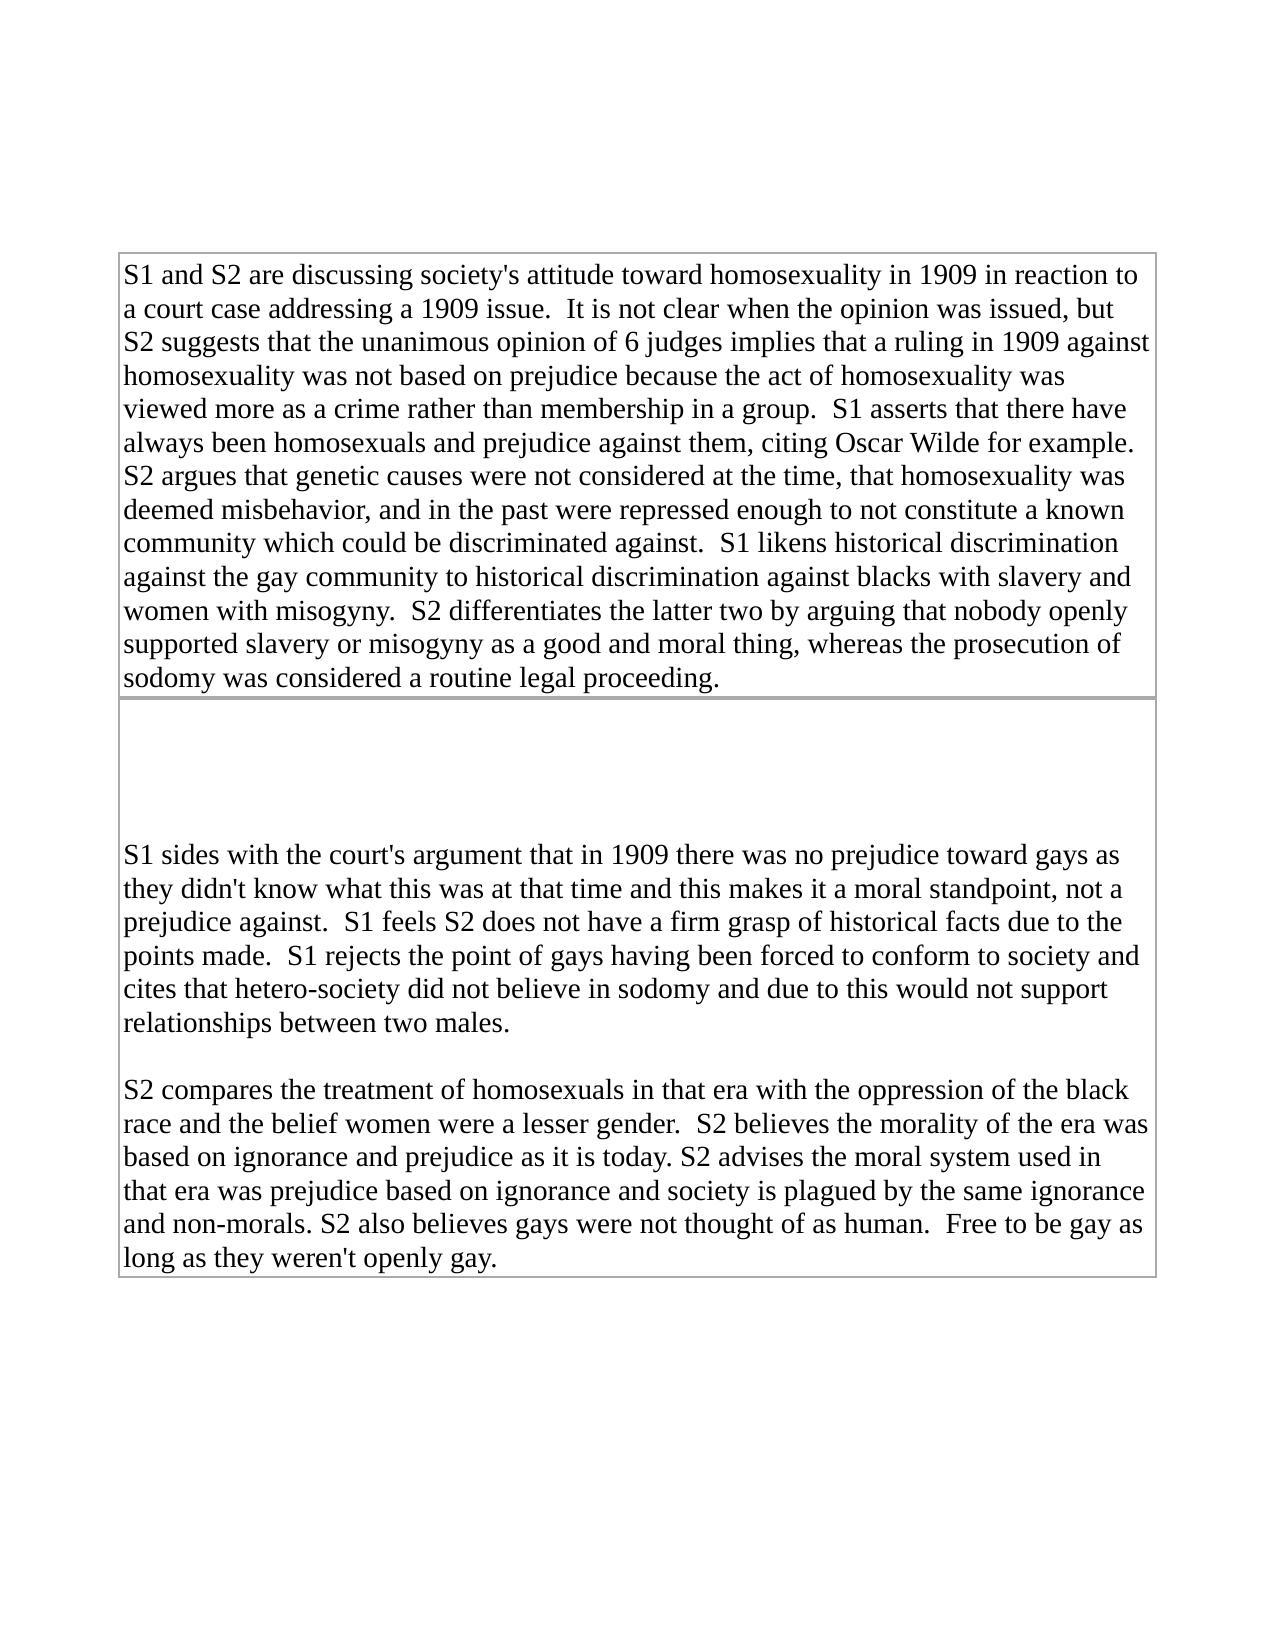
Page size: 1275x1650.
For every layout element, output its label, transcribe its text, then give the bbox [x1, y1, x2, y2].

table_cell S1 sides with the court's argument that in 1909 there was no prejudice toward gays as they didn't know what this was at that time and this makes it a moral standpoint, not a prejudice against. S1 feels S2 does not have a firm grasp of historical facts due to the points made. S1 rejects the point of gays having been forced to conform to society and cites that hetero-society did not believe in sodomy and due to this would not support relationships between two males. S2 compares the treatment of homosexuals in that era with the oppression of the black race and the belief women were a lesser gender. S2 believes the morality of the era was based on ignorance and prejudice as it is today. S2 advises the moral system used in that era was prejudice based on ignorance and society is plagued by the same ignorance and non-morals. S2 also believes gays were not thought of as human. Free to be gay as long as they weren't openly gay. [120, 700, 1155, 1276]
table_cell [118, 118, 1157, 252]
table_cell S1 and S2 are discussing society's attitude toward homosexuality in 1909 in reaction to a court case addressing a 1909 issue. It is not clear when the opinion was issued, but S2 suggests that the unanimous opinion of 6 judges implies that a ruling in 1909 against homosexuality was not based on prejudice because the act of homosexuality was viewed more as a crime rather than membership in a group. S1 asserts that there have always been homosexuals and prejudice against them, citing Oscar Wilde for example. S2 argues that genetic causes were not considered at the time, that homosexuality was deemed misbehavior, and in the past were repressed enough to not constitute a known community which could be discriminated against. S1 likens historical discrimination against the gay community to historical discrimination against blacks with slavery and women with misogyny. S2 differentiates the latter two by arguing that nobody openly supported slavery or misogyny as a good and moral thing, whereas the prosecution of sodomy was considered a routine legal proceeding. [120, 254, 1155, 696]
